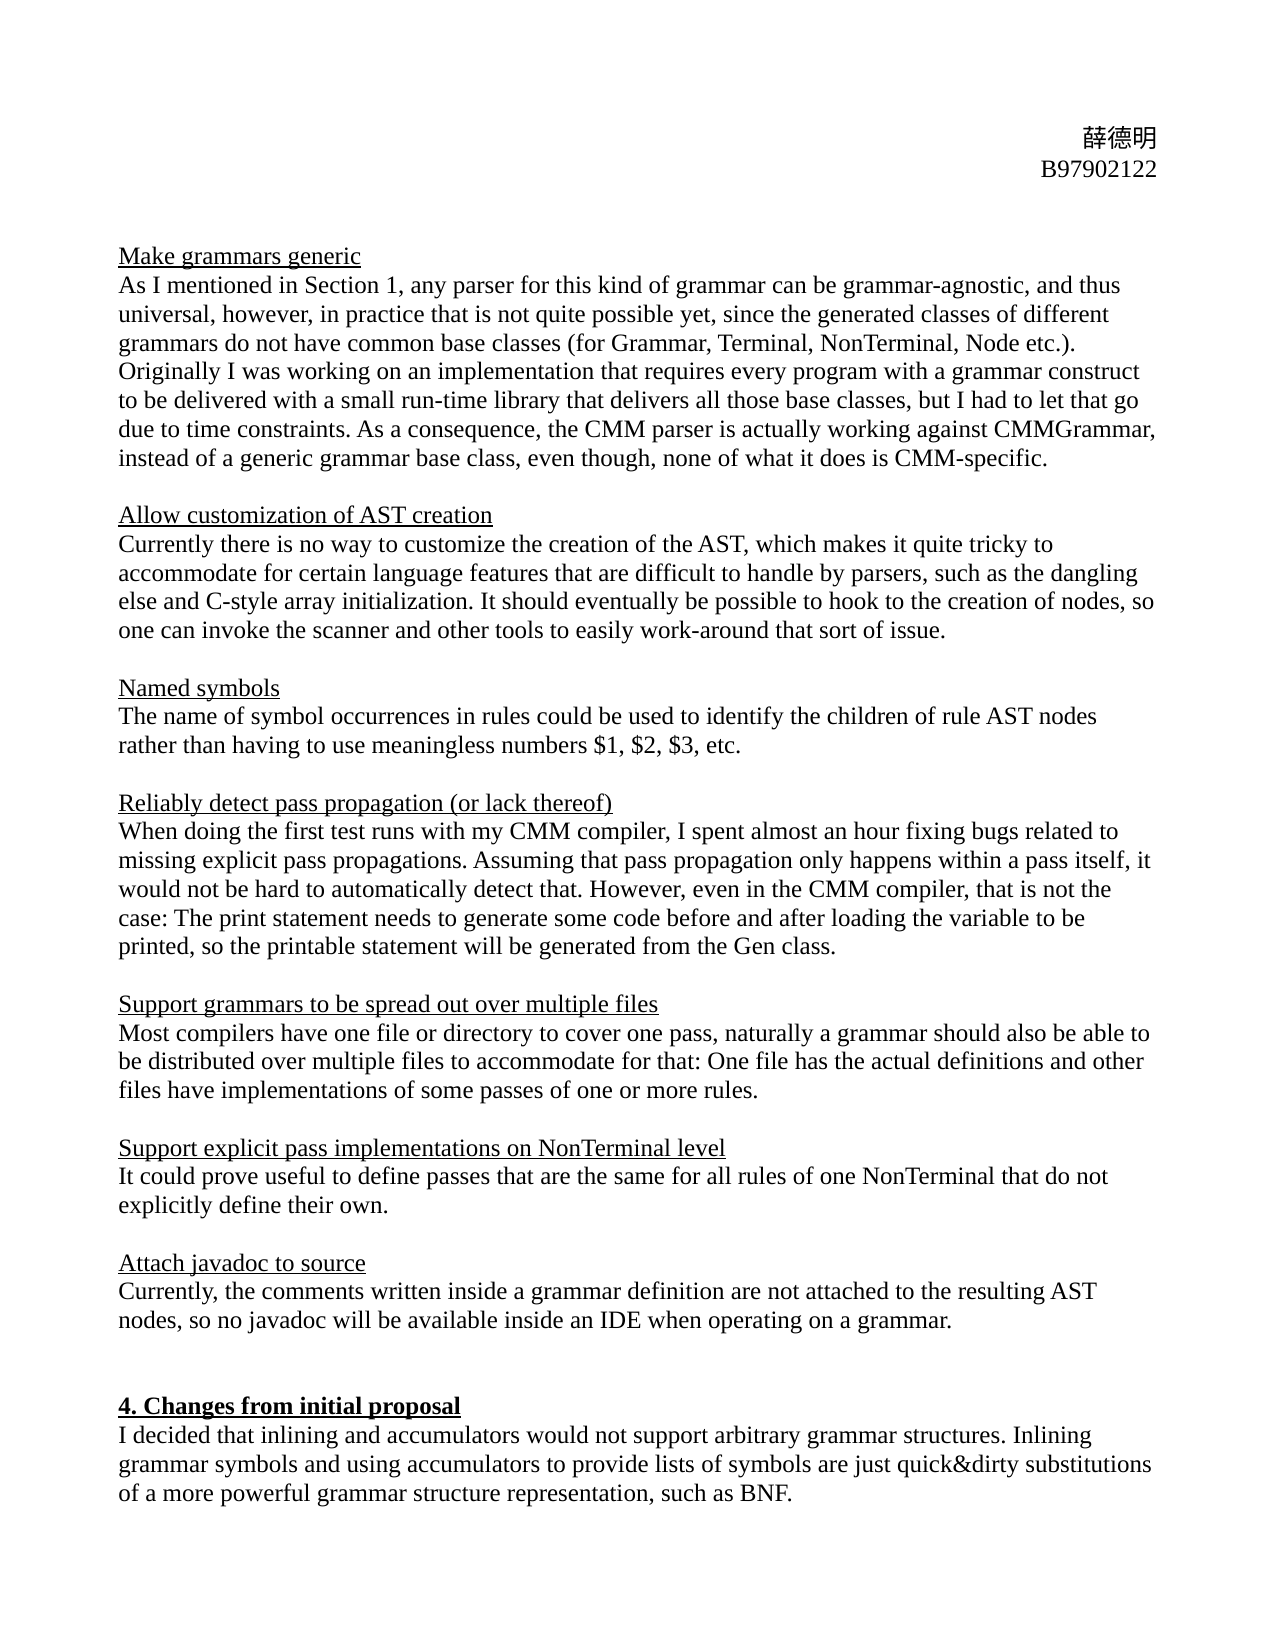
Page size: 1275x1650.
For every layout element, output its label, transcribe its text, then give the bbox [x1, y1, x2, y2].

text As I mentioned in Section 1, any parser for this kind of grammar can be grammar-agnostic, and thus universal, however, in practice that is not quite possible yet, since the generated classes of different grammars do not have common base classes (for Grammar, Terminal, NonTerminal, Node etc.). Originally I was working on an implementation that requires every program with a grammar construct to be delivered with a small run-time library that delivers all those base classes, but I had to let that go due to time constraints. As a consequence, the CMM parser is actually working against CMMGrammar, instead of a generic grammar base class, even though, none of what it does is CMM-specific. [118, 270, 1157, 471]
text I decided that inlining and accumulators would not support arbitrary grammar structures. Inlining grammar symbols and using accumulators to provide lists of symbols are just quick&dirty substitutions of a more powerful grammar structure representation, such as BNF. [118, 1420, 1157, 1506]
text Reliably detect pass propagation (or lack thereof) [118, 788, 1157, 816]
text Attach javadoc to source [118, 1248, 1157, 1276]
text explicitly define their own. [118, 1190, 1157, 1219]
text It could prove useful to define passes that are the same for all rules of one NonTerminal that do not [118, 1161, 1157, 1190]
text When doing the first test runs with my CMM compiler, I spent almost an hour fixing bugs related to missing explicit pass propagations. Assuming that pass propagation only happens within a pass itself, it would not be hard to automatically detect that. However, even in the CMM compiler, that is not the case: The print statement needs to generate some code before and after loading the variable to be printed, so the printable statement will be generated from the Gen class. [118, 816, 1157, 960]
text Currently, the comments written inside a grammar definition are not attached to the resulting AST nodes, so no javadoc will be available inside an IDE when operating on a grammar. [118, 1276, 1157, 1334]
text Most compilers have one file or directory to cover one pass, naturally a grammar should also be able to be distributed over multiple files to accommodate for that: One file has the actual definitions and other files have implementations of some passes of one or more rules. [118, 1018, 1157, 1104]
text Named symbols [118, 673, 1157, 701]
text 4. Changes from initial proposal [118, 1391, 1157, 1420]
text Make grammars generic [118, 241, 1157, 270]
text Allow customization of AST creation [118, 500, 1157, 529]
text Currently there is no way to customize the creation of the AST, which makes it quite tricky to accommodate for certain language features that are difficult to handle by parsers, such as the dangling else and C-style array initialization. It should eventually be possible to hook to the creation of nodes, so one can invoke the scanner and other tools to easily work-around that sort of issue. [118, 529, 1157, 644]
text The name of symbol occurrences in rules could be used to identify the children of rule AST nodes rather than having to use meaningless numbers $1, $2, $3, etc. [118, 701, 1157, 759]
text Support grammars to be spread out over multiple files [118, 989, 1157, 1018]
text Support explicit pass implementations on NonTerminal level [118, 1133, 1157, 1161]
